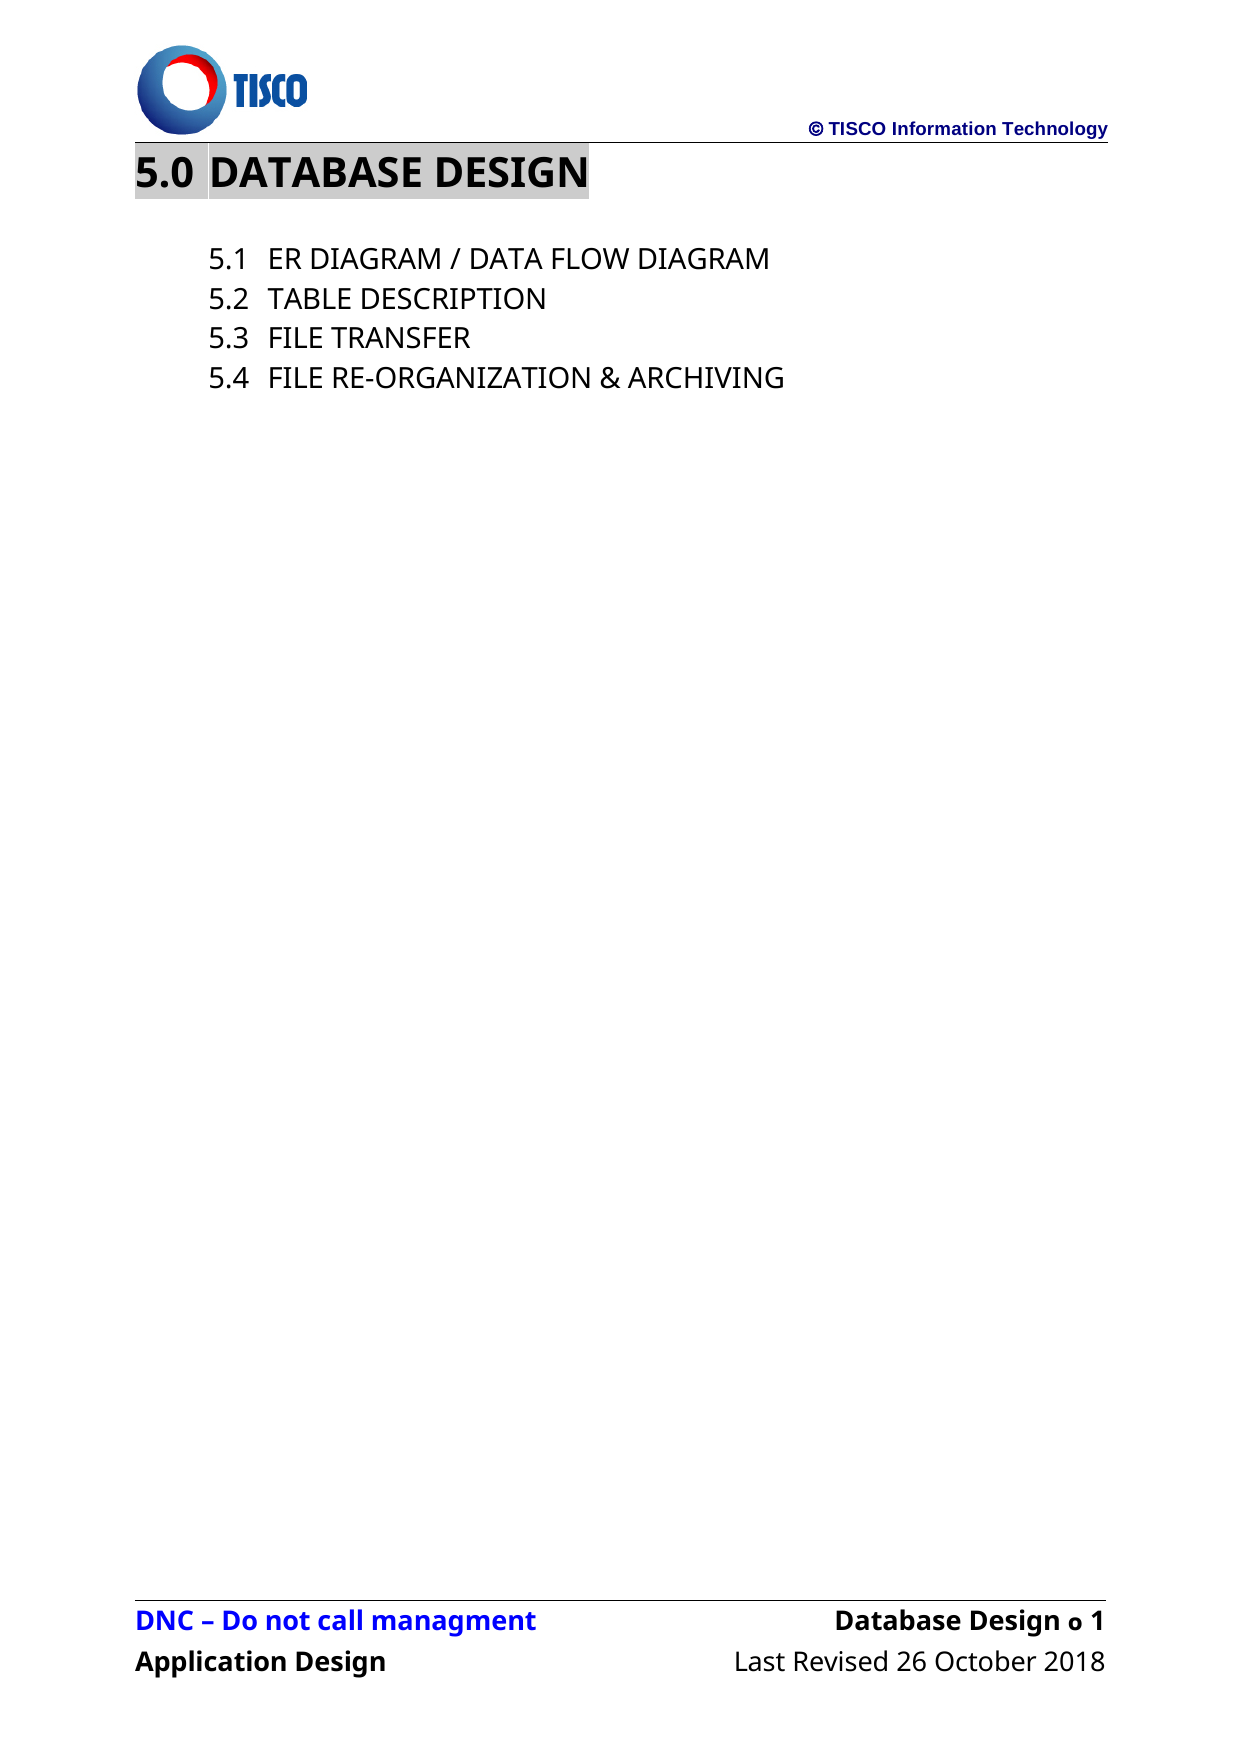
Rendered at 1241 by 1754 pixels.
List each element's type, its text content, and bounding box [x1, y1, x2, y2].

text 5.0 DATABASE DESIGN [135, 143, 1106, 199]
text 5.3 FILE TRANSFER [208, 317, 1106, 357]
text 5.2 TABLE DESCRIPTION [208, 278, 1106, 317]
text 5.1 ER DIAGRAM / DATA FLOW DIAGRAM [208, 238, 1106, 278]
text 5.4 FILE RE-ORGANIZATION & ARCHIVING [208, 357, 1106, 396]
